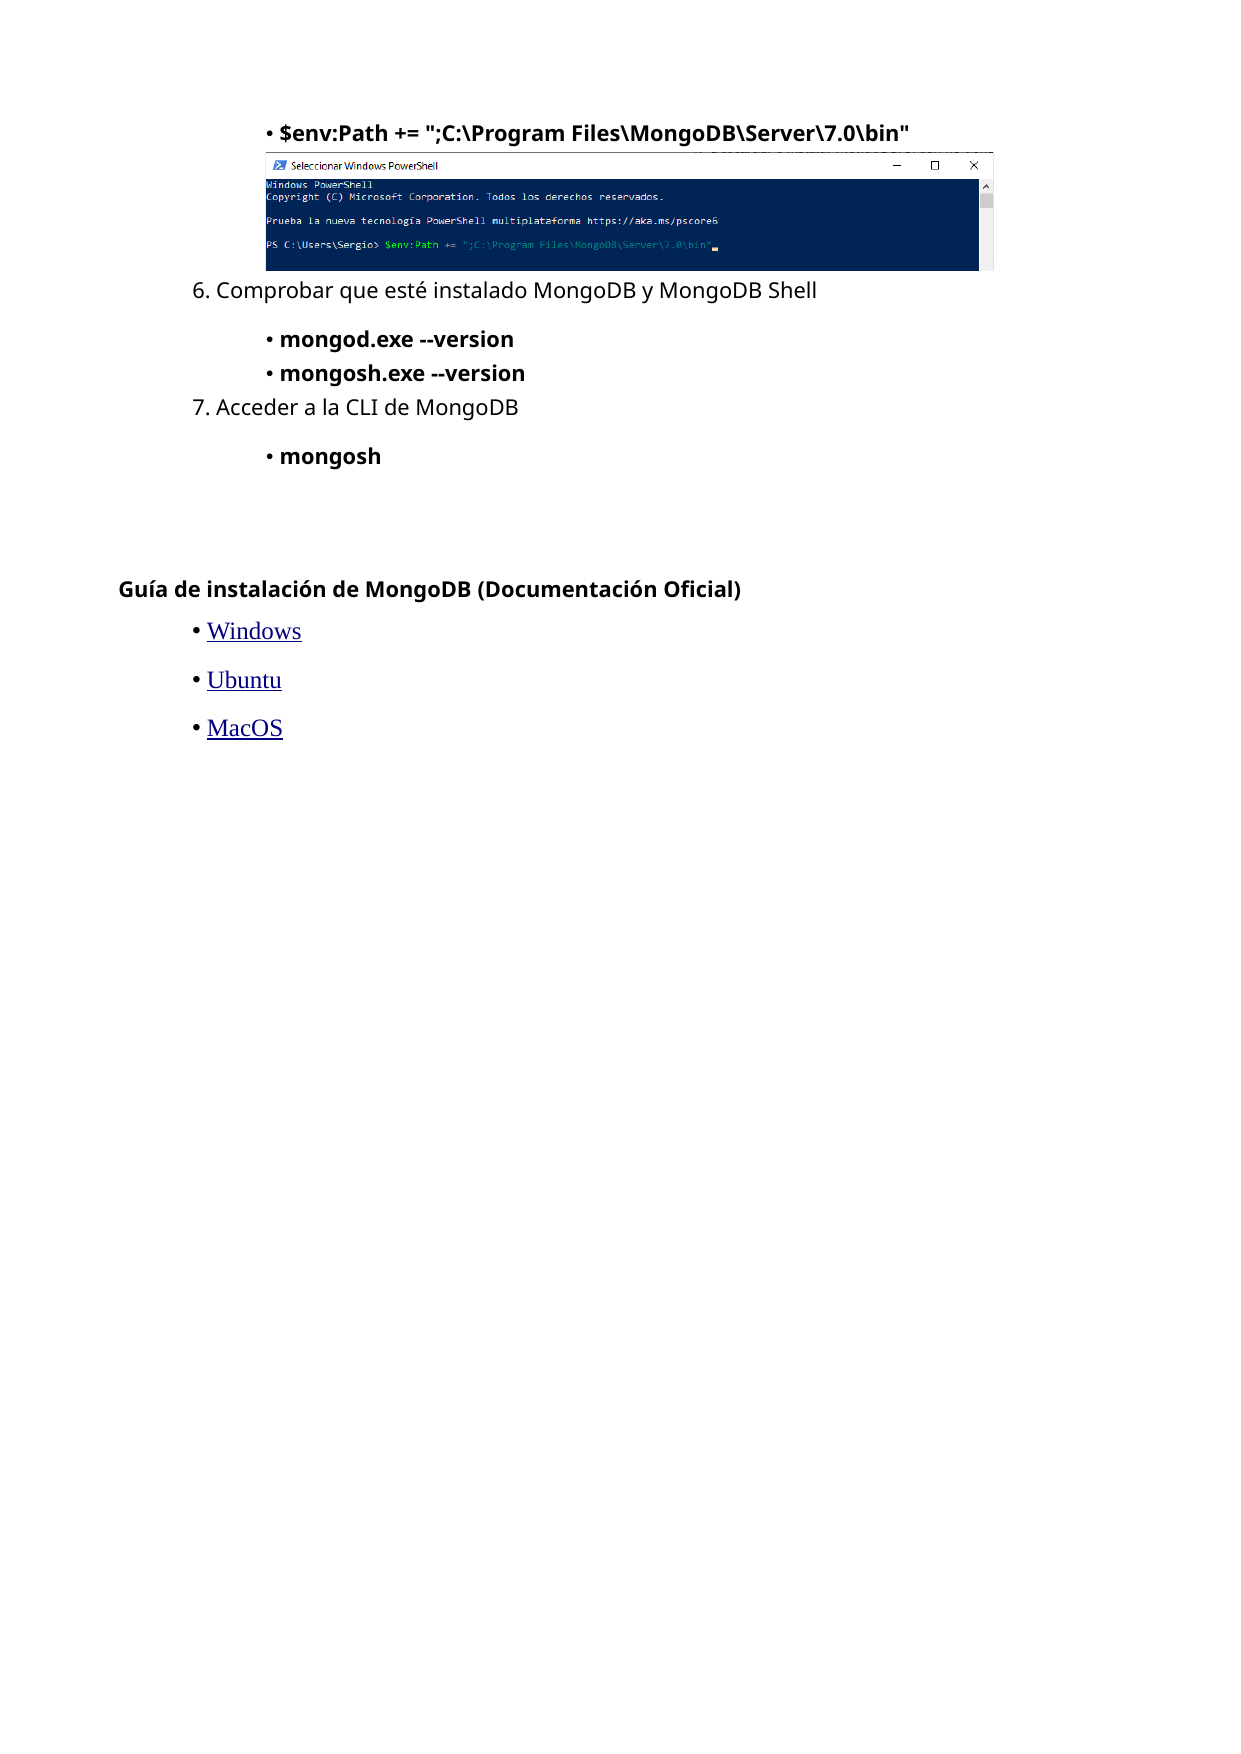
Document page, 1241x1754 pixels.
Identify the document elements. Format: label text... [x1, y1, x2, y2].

list Ubuntu [118, 664, 1122, 694]
list $env:Path += ";C:\Program Files\MongoDB\Server\7.0\bin" [118, 118, 1122, 270]
list mongosh.exe --version [118, 358, 1122, 387]
subtitle Guía de instalación de MongoDB (Documentación Oficial) [118, 573, 1122, 603]
list mongod.exe --version [118, 323, 1122, 353]
list Windows [118, 616, 1122, 646]
list MacOS [118, 713, 1122, 743]
list mongosh [118, 441, 1122, 470]
list Acceder a la CLI de MongoDB [118, 392, 1122, 422]
list Comprobar que esté instalado MongoDB y MongoDB Shell [118, 275, 1122, 304]
